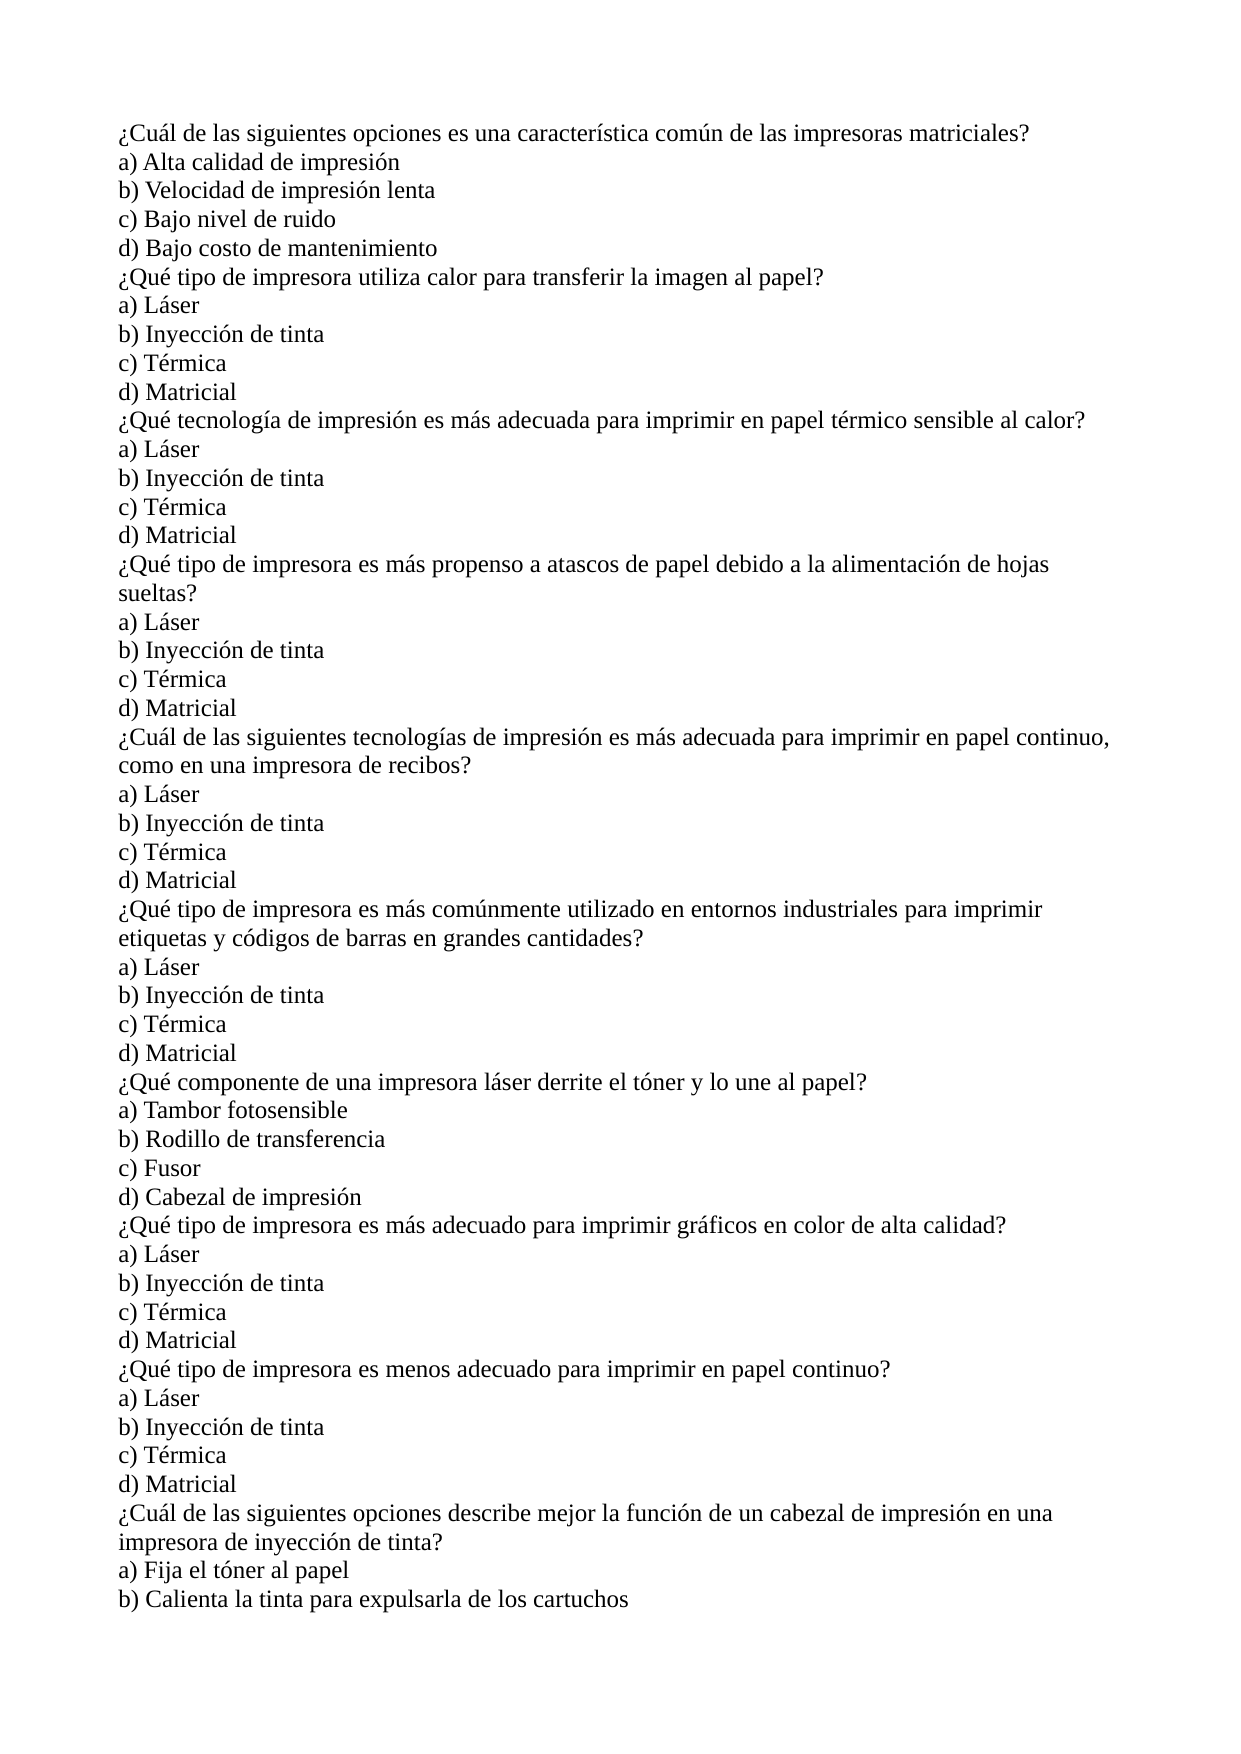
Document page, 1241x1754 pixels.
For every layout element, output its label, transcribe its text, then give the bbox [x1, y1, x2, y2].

text d) Matricial [118, 1326, 1122, 1354]
text b) Inyección de tinta [118, 463, 1122, 492]
text b) Rodillo de transferencia [118, 1124, 1122, 1153]
text a) Láser [118, 291, 1122, 319]
text a) Fija el tóner al papel [118, 1556, 1122, 1584]
text ¿Qué tipo de impresora es más comúnmente utilizado en entornos industriales para imprimir etiquetas y códigos de barras en grandes cantidades? [118, 894, 1122, 952]
text d) Matricial [118, 1038, 1122, 1067]
text ¿Cuál de las siguientes opciones describe mejor la función de un cabezal de impresión en una impresora de inyección de tinta? [118, 1498, 1122, 1556]
text c) Térmica [118, 492, 1122, 521]
text b) Inyección de tinta [118, 1412, 1122, 1441]
text d) Bajo costo de mantenimiento [118, 233, 1122, 262]
text a) Láser [118, 1239, 1122, 1268]
text ¿Cuál de las siguientes tecnologías de impresión es más adecuada para imprimir en papel continuo, como en una impresora de recibos? [118, 722, 1122, 779]
text ¿Qué tipo de impresora es más adecuado para imprimir gráficos en color de alta calidad? [118, 1211, 1122, 1239]
text d) Matricial [118, 1469, 1122, 1498]
text b) Calienta la tinta para expulsarla de los cartuchos [118, 1584, 1122, 1613]
text ¿Qué tecnología de impresión es más adecuada para imprimir en papel térmico sensible al calor? [118, 406, 1122, 434]
text a) Láser [118, 1383, 1122, 1412]
text c) Bajo nivel de ruido [118, 204, 1122, 233]
text b) Inyección de tinta [118, 808, 1122, 837]
text c) Térmica [118, 348, 1122, 377]
text a) Láser [118, 952, 1122, 981]
text c) Térmica [118, 1441, 1122, 1469]
text a) Tambor fotosensible [118, 1096, 1122, 1124]
text d) Matricial [118, 521, 1122, 549]
text ¿Cuál de las siguientes opciones es una característica común de las impresoras matriciales? [118, 118, 1122, 147]
text a) Alta calidad de impresión [118, 147, 1122, 176]
text c) Térmica [118, 1009, 1122, 1038]
text ¿Qué tipo de impresora es más propenso a atascos de papel debido a la alimentación de hojas sueltas? [118, 549, 1122, 607]
text b) Inyección de tinta [118, 636, 1122, 664]
text d) Cabezal de impresión [118, 1182, 1122, 1211]
text b) Velocidad de impresión lenta [118, 176, 1122, 204]
text ¿Qué tipo de impresora es menos adecuado para imprimir en papel continuo? [118, 1354, 1122, 1383]
text c) Térmica [118, 1297, 1122, 1326]
text d) Matricial [118, 693, 1122, 722]
text b) Inyección de tinta [118, 319, 1122, 348]
text c) Térmica [118, 837, 1122, 866]
text d) Matricial [118, 866, 1122, 894]
text ¿Qué componente de una impresora láser derrite el tóner y lo une al papel? [118, 1067, 1122, 1096]
text a) Láser [118, 607, 1122, 636]
text a) Láser [118, 434, 1122, 463]
text b) Inyección de tinta [118, 1268, 1122, 1297]
text c) Térmica [118, 664, 1122, 693]
text ¿Qué tipo de impresora utiliza calor para transferir la imagen al papel? [118, 262, 1122, 291]
text d) Matricial [118, 377, 1122, 406]
text a) Láser [118, 779, 1122, 808]
text b) Inyección de tinta [118, 981, 1122, 1009]
text c) Fusor [118, 1153, 1122, 1182]
